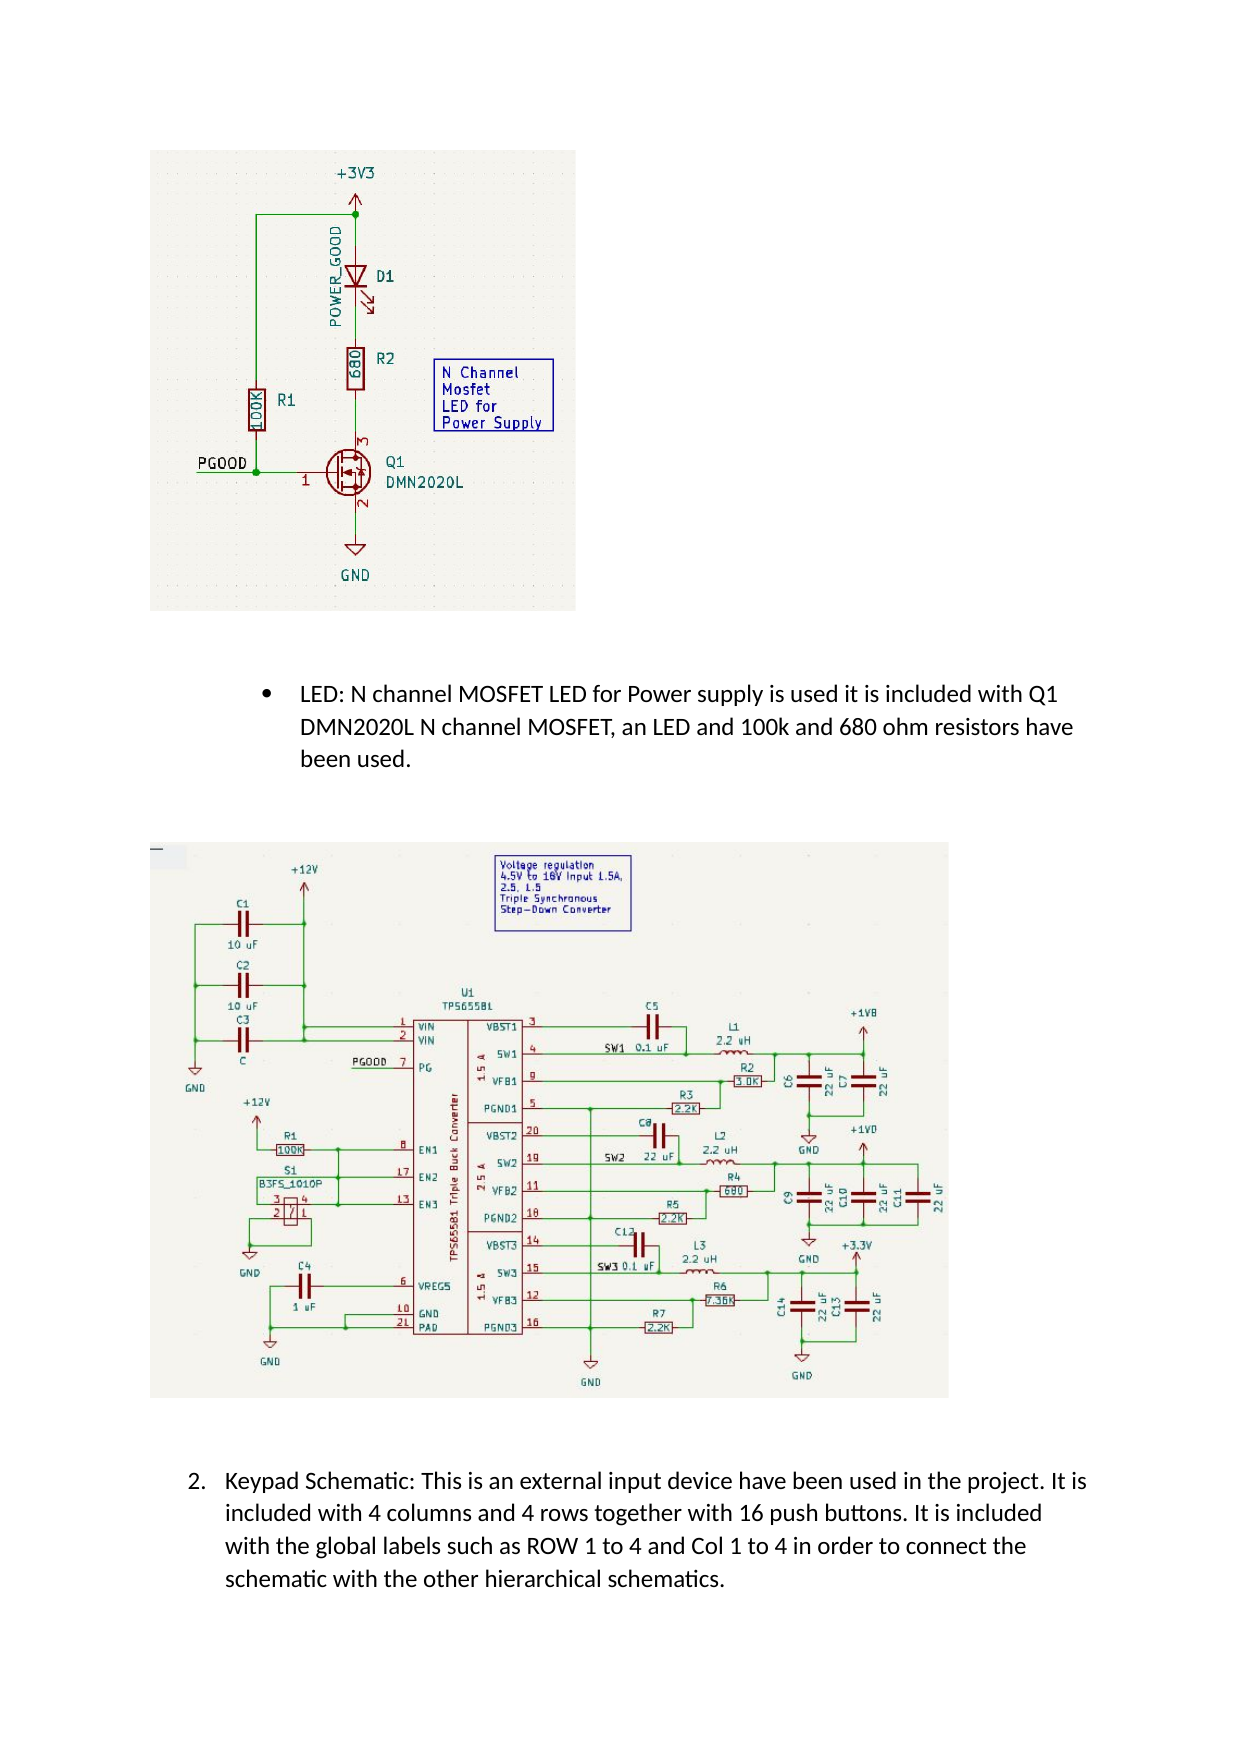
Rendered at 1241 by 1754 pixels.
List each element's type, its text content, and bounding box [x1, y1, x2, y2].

list Keypad Schematic: This is an external input device have been used in the project. It is included with 4 columns and 4 rows together with 16 push buttons. It is included with the global labels such as ROW 1 to 4 and Col 1 to 4 in order to connect the schematic with the other hierarchical schematics. [187, 1465, 1090, 1593]
list LED: N channel MOSFET LED for Power supply is used it is included with Q1 DMN2020L N channel MOSFET, an LED and 100k and 680 ohm resistors have been used. [262, 678, 1090, 774]
